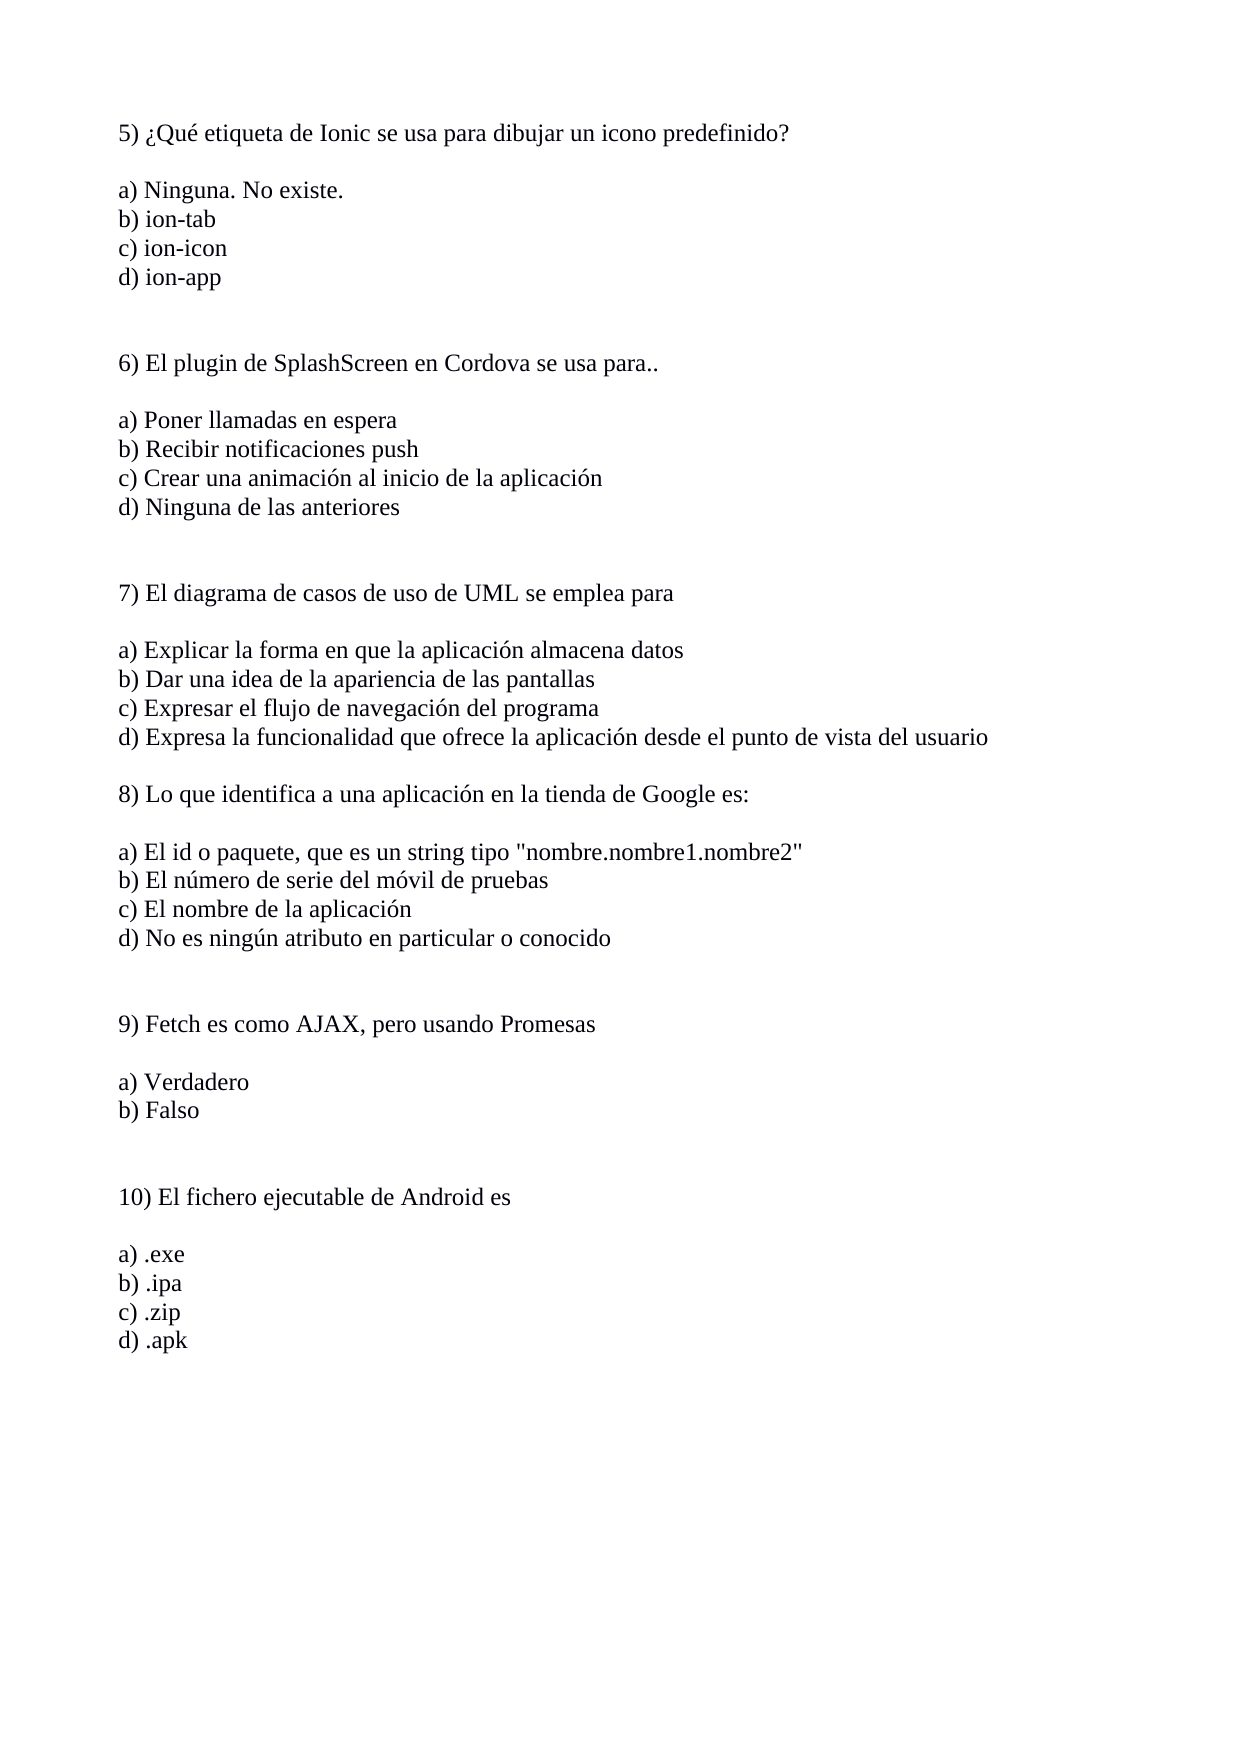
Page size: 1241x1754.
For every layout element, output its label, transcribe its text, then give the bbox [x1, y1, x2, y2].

text d) .apk [118, 1326, 1122, 1354]
text a) .exe [118, 1239, 1122, 1268]
text a) Poner llamadas en espera [118, 406, 1122, 434]
text b) ion-tab [118, 204, 1122, 233]
text 6) El plugin de SplashScreen en Cordova se usa para.. [118, 348, 1122, 377]
text d) ion-app [118, 262, 1122, 291]
text a) Explicar la forma en que la aplicación almacena datos [118, 636, 1122, 664]
text b) Recibir notificaciones push [118, 434, 1122, 463]
text c) ion-icon [118, 233, 1122, 262]
text 9) Fetch es como AJAX, pero usando Promesas [118, 1009, 1122, 1038]
text c) Expresar el flujo de navegación del programa [118, 693, 1122, 722]
text b) .ipa [118, 1268, 1122, 1297]
text a) Verdadero [118, 1067, 1122, 1096]
text d) Expresa la funcionalidad que ofrece la aplicación desde el punto de vista del usuario [118, 722, 1122, 751]
text b) Falso [118, 1096, 1122, 1124]
text d) No es ningún atributo en particular o conocido [118, 923, 1122, 952]
text c) El nombre de la aplicación [118, 894, 1122, 923]
text 7) El diagrama de casos de uso de UML se emplea para [118, 578, 1122, 607]
text b) El número de serie del móvil de pruebas [118, 866, 1122, 894]
text b) Dar una idea de la apariencia de las pantallas [118, 664, 1122, 693]
text d) Ninguna de las anteriores [118, 492, 1122, 521]
text 10) El fichero ejecutable de Android es [118, 1182, 1122, 1211]
text 5) ¿Qué etiqueta de Ionic se usa para dibujar un icono predefinido? [118, 118, 1122, 147]
text c) Crear una animación al inicio de la aplicación [118, 463, 1122, 492]
text c) .zip [118, 1297, 1122, 1326]
text a) El id o paquete, que es un string tipo "nombre.nombre1.nombre2" [118, 837, 1122, 866]
text a) Ninguna. No existe. [118, 176, 1122, 204]
text 8) Lo que identifica a una aplicación en la tienda de Google es: [118, 779, 1122, 808]
